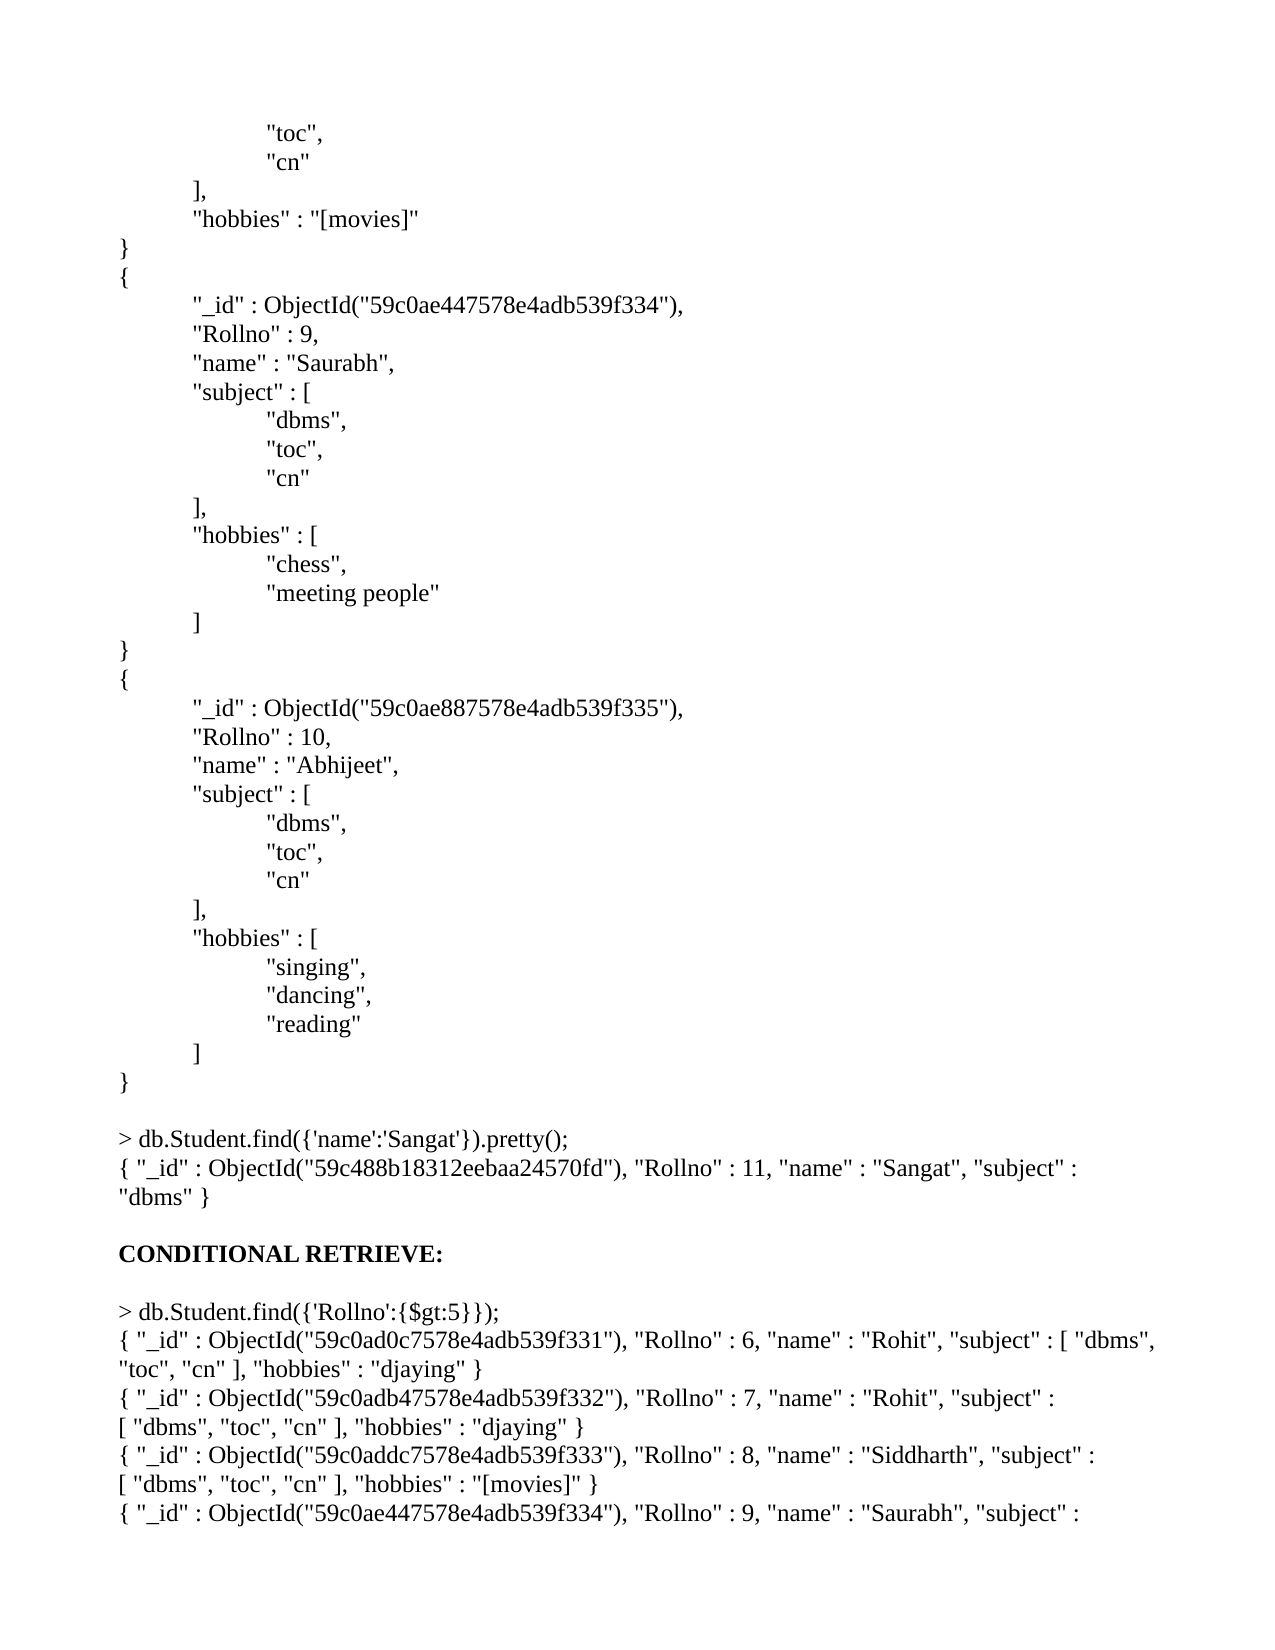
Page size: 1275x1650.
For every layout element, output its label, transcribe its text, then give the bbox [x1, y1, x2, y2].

text "cn" [118, 866, 1157, 894]
text "_id" : ObjectId("59c0ae887578e4adb539f335"), [118, 693, 1157, 722]
text "toc", [118, 837, 1157, 866]
text "singing", [118, 952, 1157, 981]
text ], [118, 176, 1157, 204]
text "meeting people" [118, 578, 1157, 607]
text "subject" : [ [118, 377, 1157, 406]
text "cn" [118, 463, 1157, 492]
text "reading" [118, 1009, 1157, 1038]
text { "_id" : ObjectId("59c488b18312eebaa24570fd"), "Rollno" : 11, "name" : "Sangat", "subject" : "dbms" } [118, 1153, 1157, 1211]
text > db.Student.find({'name':'Sangat'}).pretty(); [118, 1124, 1157, 1153]
text "_id" : ObjectId("59c0ae447578e4adb539f334"), [118, 291, 1157, 319]
text { "_id" : ObjectId("59c0addc7578e4adb539f333"), "Rollno" : 8, "name" : "Siddharth", "subject" : [ "dbms", "toc", "cn" ], "hobbies" : "[movies]" } [118, 1441, 1157, 1498]
text ] [118, 607, 1157, 636]
text ] [118, 1038, 1157, 1067]
text { "_id" : ObjectId("59c0adb47578e4adb539f332"), "Rollno" : 7, "name" : "Rohit", "subject" : [ "dbms", "toc", "cn" ], "hobbies" : "djaying" } [118, 1383, 1157, 1441]
text } [118, 636, 1157, 664]
text } [118, 233, 1157, 262]
text ], [118, 894, 1157, 923]
text "name" : "Saurabh", [118, 348, 1157, 377]
text "hobbies" : "[movies]" [118, 204, 1157, 233]
text "toc", [118, 118, 1157, 147]
text "toc", [118, 434, 1157, 463]
text "dbms", [118, 808, 1157, 837]
text ], [118, 492, 1157, 521]
text "cn" [118, 147, 1157, 176]
text { [118, 262, 1157, 291]
text "Rollno" : 9, [118, 319, 1157, 348]
text "hobbies" : [ [118, 521, 1157, 549]
text { "_id" : ObjectId("59c0ad0c7578e4adb539f331"), "Rollno" : 6, "name" : "Rohit", "subject" : [ "dbms", "toc", "cn" ], "hobbies" : "djaying" } [118, 1326, 1157, 1383]
text "subject" : [ [118, 779, 1157, 808]
text "hobbies" : [ [118, 923, 1157, 952]
text "chess", [118, 549, 1157, 578]
text CONDITIONAL RETRIEVE: [118, 1239, 1157, 1268]
text } [118, 1067, 1157, 1096]
text "dbms", [118, 406, 1157, 434]
text { [118, 664, 1157, 693]
text "name" : "Abhijeet", [118, 751, 1157, 779]
text "dancing", [118, 981, 1157, 1009]
text > db.Student.find({'Rollno':{$gt:5}}); [118, 1297, 1157, 1326]
text "Rollno" : 10, [118, 722, 1157, 751]
text { "_id" : ObjectId("59c0ae447578e4adb539f334"), "Rollno" : 9, "name" : "Saurabh", "subject" : [118, 1498, 1157, 1527]
